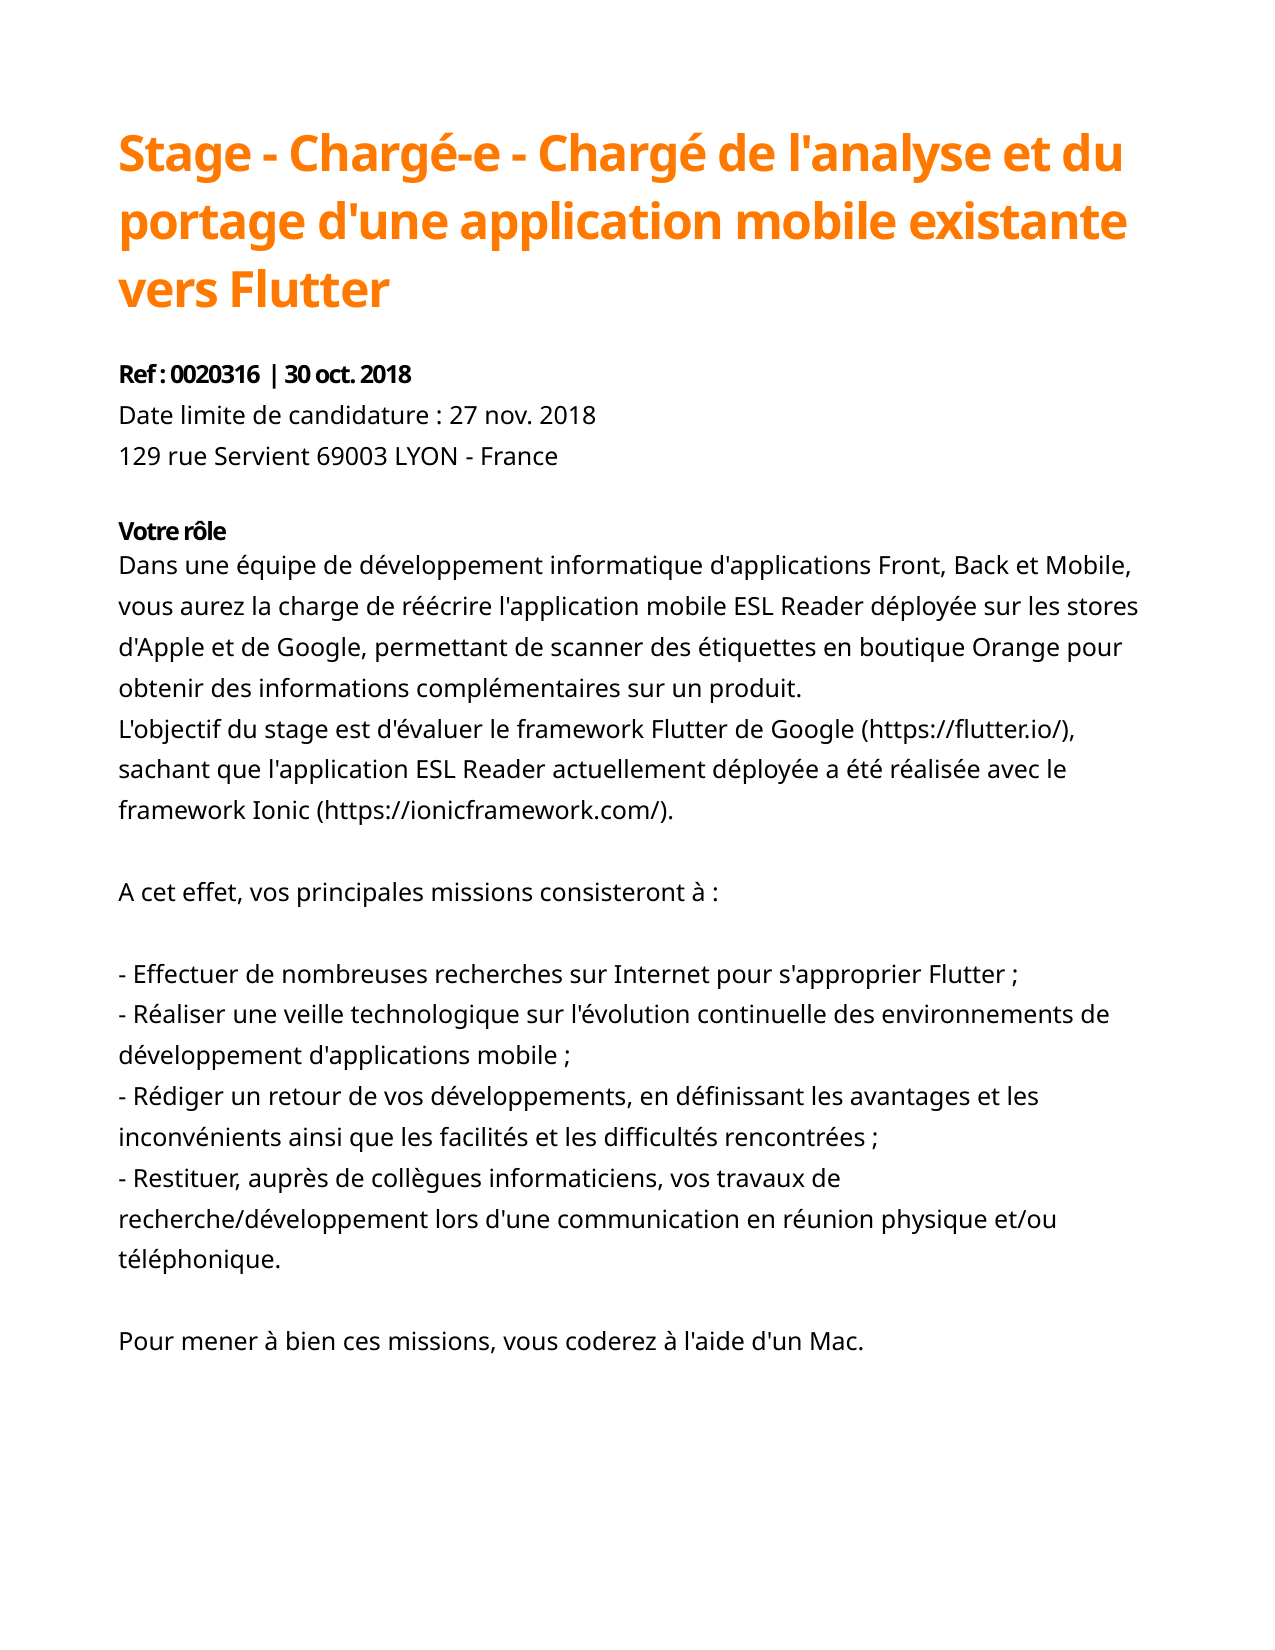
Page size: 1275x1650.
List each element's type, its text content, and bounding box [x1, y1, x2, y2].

subtitle Stage - Chargé-e - Chargé de l'analyse et du portage d'une application mobile existante vers Flutter [118, 118, 1157, 322]
text Date limite de candidature : 27 nov. 2018 [118, 398, 1157, 432]
text Dans une équipe de développement informatique d'applications Front, Back et Mobile, vous aurez la charge de réécrire l'application mobile ESL Reader déployée sur les stores d'Apple et de Google, permettant de scanner des étiquettes en boutique Orange pour obtenir des informations complémentaires sur un produit. L'objectif du stage est d'évaluer le framework Flutter de Google (https://flutter.io/), sachant que l'application ESL Reader actuellement déployée a été réalisée avec le framework Ionic (https://ionicframework.com/). A cet effet, vos principales missions consisteront à : - Effectuer de nombreuses recherches sur Internet pour s'approprier Flutter ; - Réaliser une veille technologique sur l'évolution continuelle des environnements de développement d'applications mobile ; - Rédiger un retour de vos développements, en définissant les avantages et les inconvénients ainsi que les facilités et les difficultés rencontrées ; - Restituer, auprès de collègues informaticiens, vos travaux de recherche/développement lors d'une communication en réunion physique et/ou téléphonique. Pour mener à bien ces missions, vous coderez à l'aide d'un Mac. [118, 548, 1157, 1358]
subtitle Votre rôle [118, 514, 1157, 548]
text Ref : 0020316 | 30 oct. 2018 [118, 357, 1157, 391]
text 129 rue Servient 69003 LYON - France [118, 439, 1157, 473]
